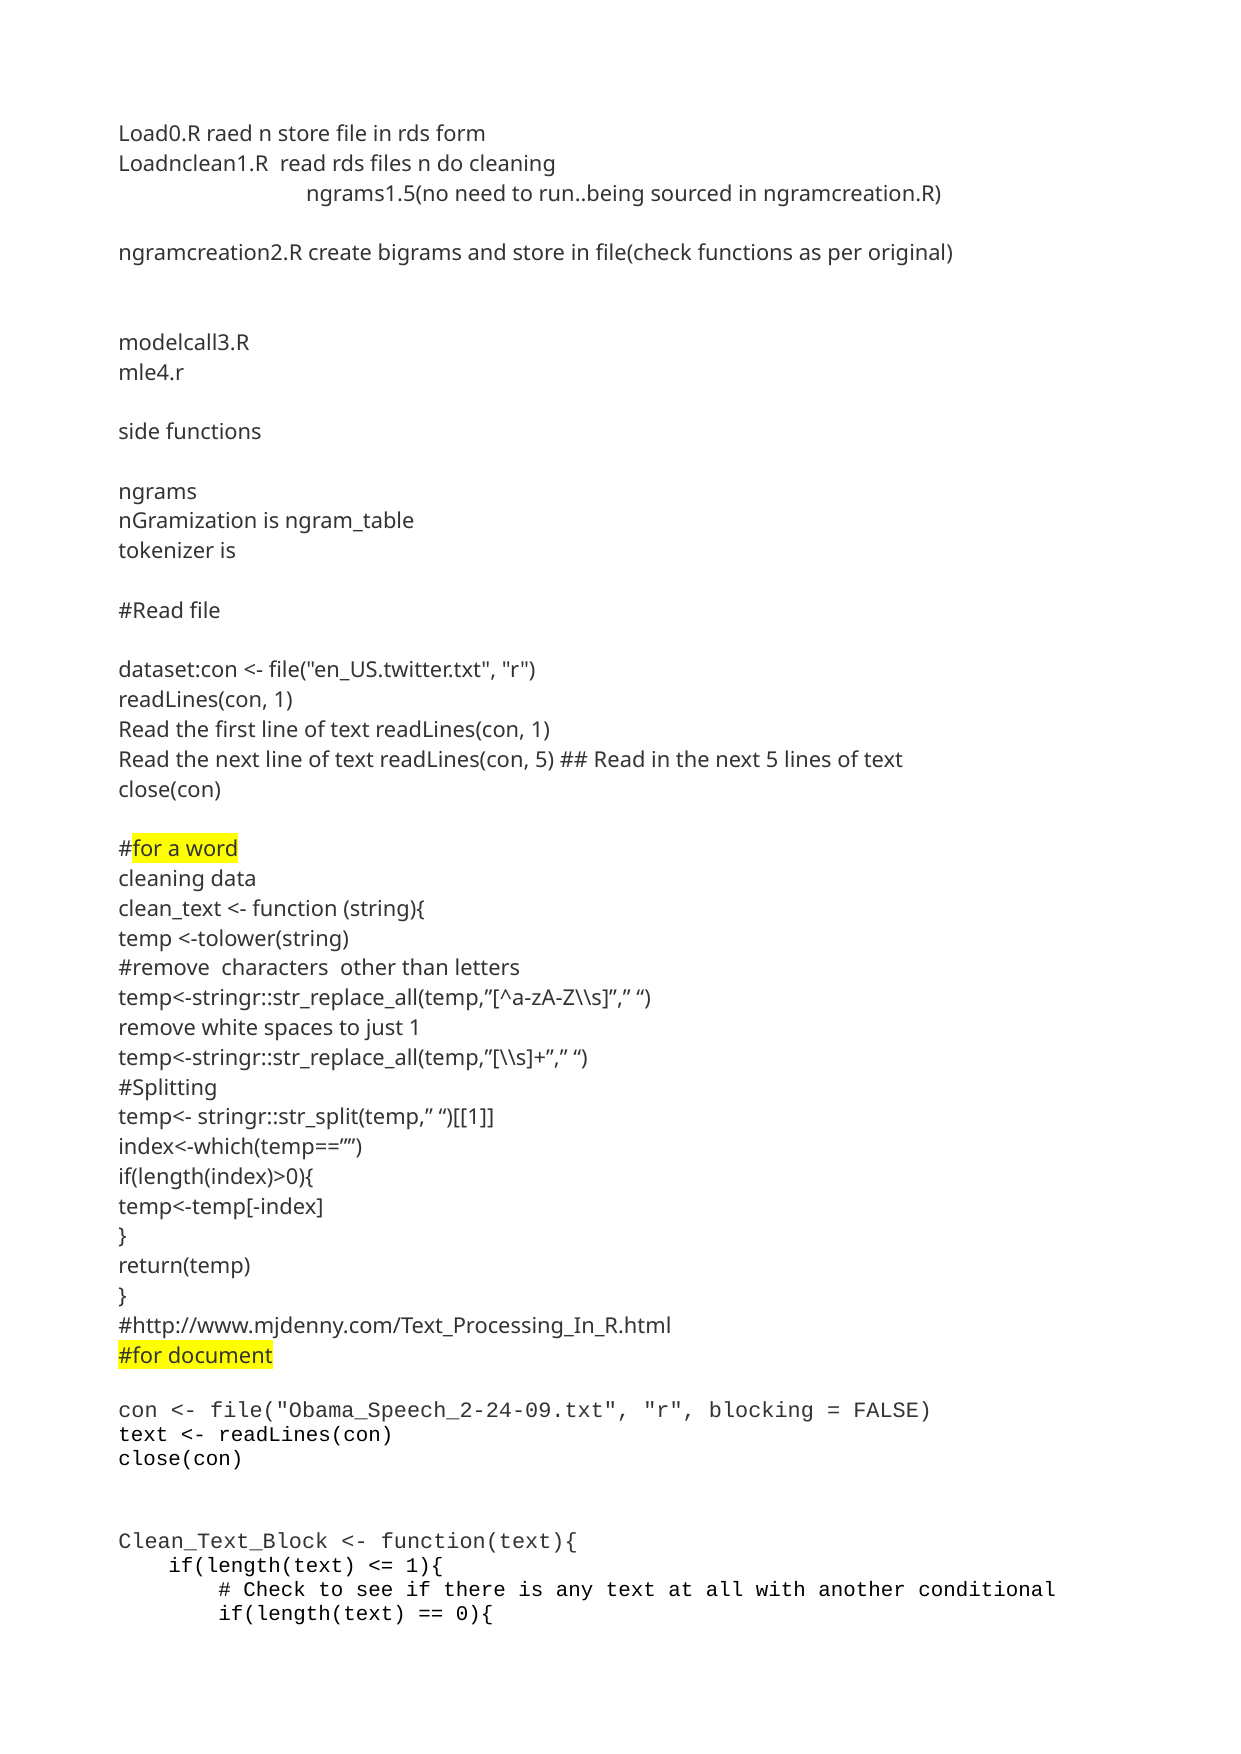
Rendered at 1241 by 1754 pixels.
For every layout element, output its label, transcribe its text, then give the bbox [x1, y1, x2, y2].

text temp<-stringr::str_replace_all(temp,”[^a-zA-Z\\s]”,” “) [118, 982, 1122, 1012]
text if(length(text) <= 1){ [118, 1555, 1122, 1579]
text dataset:con <- file("en_US.twitter.txt", "r") [118, 654, 1122, 684]
text remove white spaces to just 1 [118, 1012, 1122, 1042]
text #http://www.mjdenny.com/Text_Processing_In_R.html [118, 1310, 1122, 1339]
text con <- file("Obama_Speech_2-24-09.txt", "r", blocking = FALSE) [118, 1399, 1122, 1424]
text Read the first line of text readLines(con, 1) [118, 714, 1122, 744]
text mle4.r [118, 356, 1122, 386]
text #for document [118, 1339, 1122, 1369]
text Read the next line of text readLines(con, 5) ## Read in the next 5 lines of text [118, 744, 1122, 773]
text ngrams [118, 476, 1122, 505]
text ngrams1.5(no need to run..being sourced in ngramcreation.R) [118, 178, 1122, 207]
text side functions [118, 416, 1122, 446]
text if(length(text) == 0){ [118, 1603, 1122, 1626]
text modelcall3.R [118, 327, 1122, 356]
text Clean_Text_Block <- function(text){ [118, 1531, 1122, 1555]
text close(con) [118, 1448, 1122, 1471]
text #remove characters other than letters [118, 952, 1122, 982]
text ngramcreation2.R create bigrams and store in file(check functions as per original) [118, 237, 1122, 267]
text readLines(con, 1) [118, 684, 1122, 714]
text temp<- stringr::str_split(temp,” “)[[1]] [118, 1101, 1122, 1131]
text tokenizer is [118, 535, 1122, 565]
text Load0.R raed n store file in rds form [118, 118, 1122, 148]
text clean_text <- function (string){ [118, 893, 1122, 922]
text #Splitting [118, 1071, 1122, 1101]
text } [118, 1220, 1122, 1250]
text text <- readLines(con) [118, 1424, 1122, 1448]
text index<-which(temp==””) [118, 1131, 1122, 1161]
text } [118, 1280, 1122, 1310]
text return(temp) [118, 1250, 1122, 1280]
text temp<-temp[-index] [118, 1191, 1122, 1220]
text Loadnclean1.R read rds files n do cleaning [118, 148, 1122, 178]
text temp<-stringr::str_replace_all(temp,”[\\s]+”,” “) [118, 1042, 1122, 1071]
text #for a word [118, 833, 1122, 863]
text close(con) [118, 773, 1122, 803]
text #Read file [118, 595, 1122, 624]
text nGramization is ngram_table [118, 505, 1122, 535]
text cleaning data [118, 863, 1122, 893]
text # Check to see if there is any text at all with another conditional [118, 1579, 1122, 1603]
text if(length(index)>0){ [118, 1161, 1122, 1191]
text temp <-tolower(string) [118, 922, 1122, 952]
